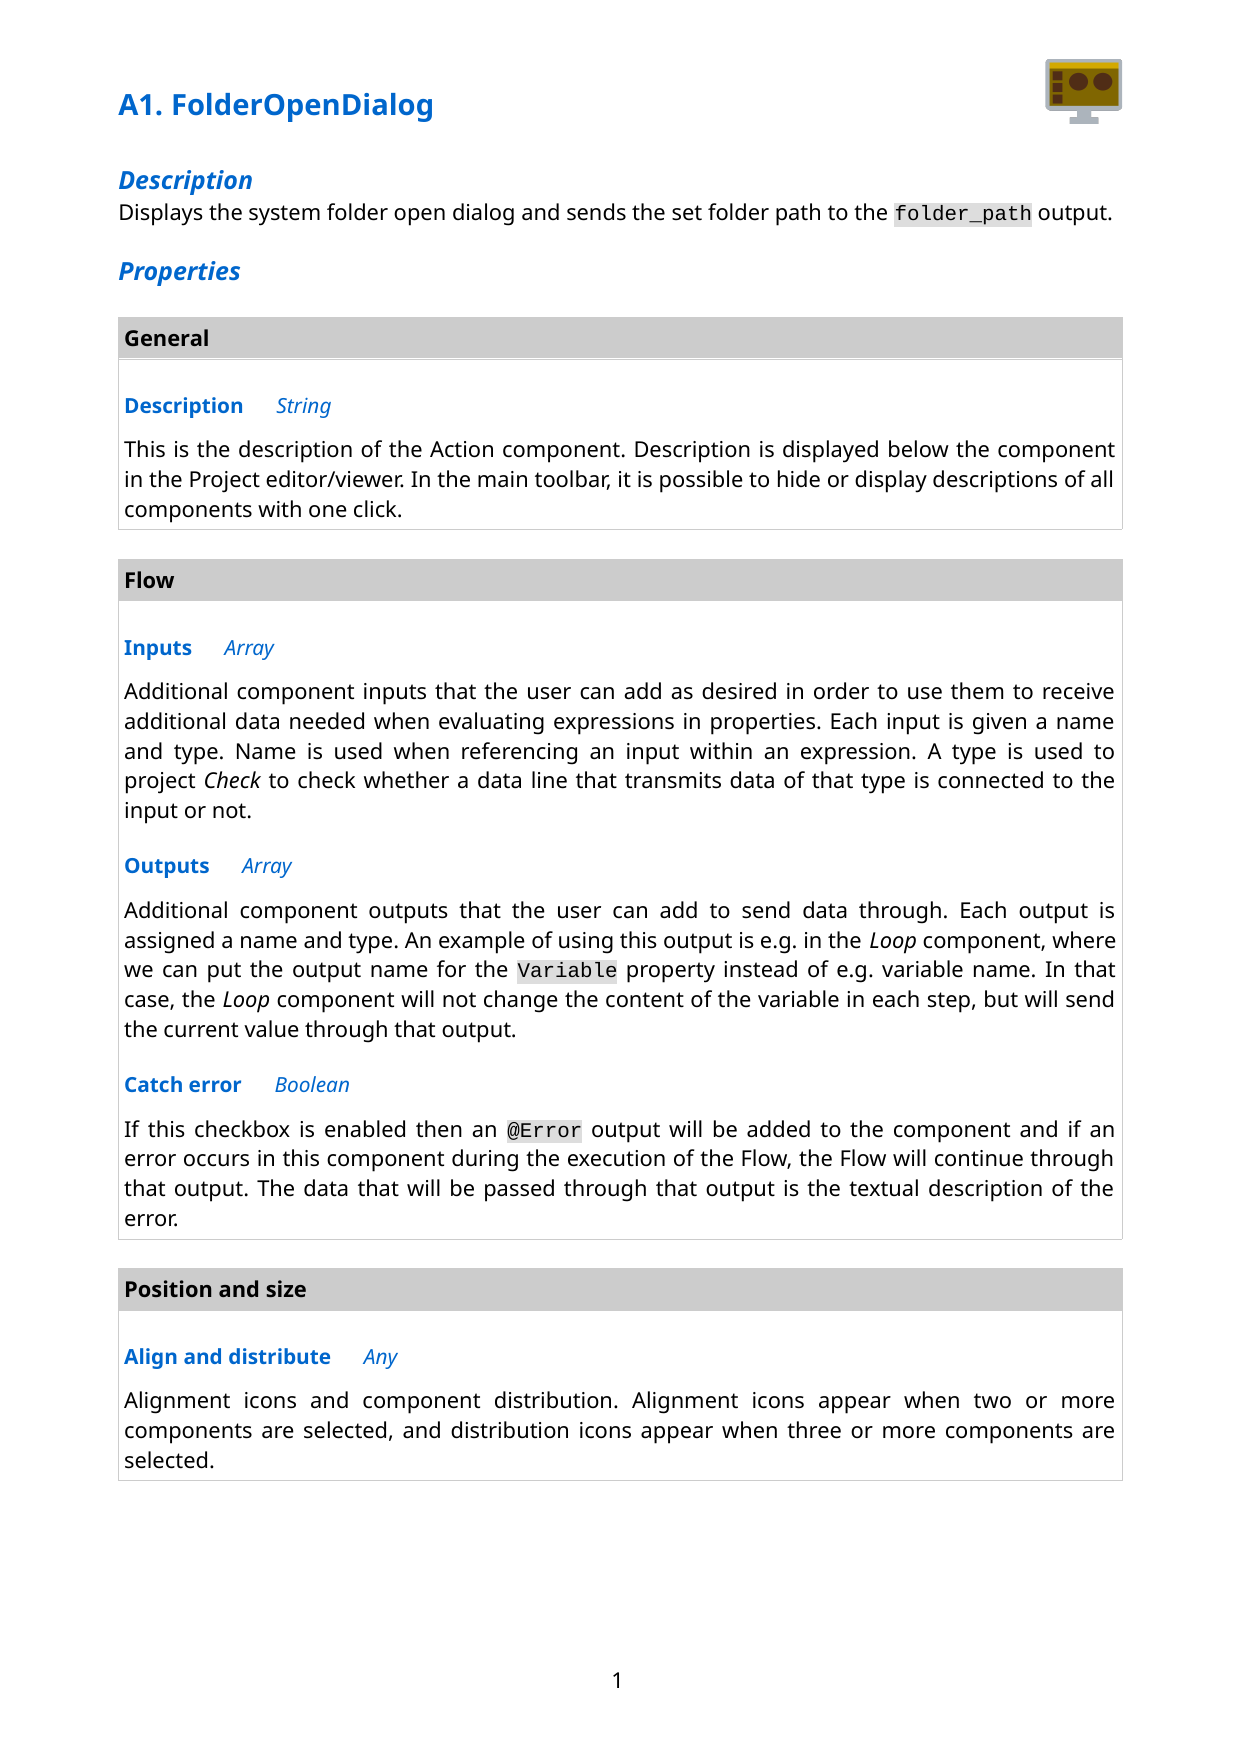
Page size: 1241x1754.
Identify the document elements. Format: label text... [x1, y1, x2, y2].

picture [1045, 59, 1123, 124]
table_cell Description String This is the description of the Action component. Description is displayed below the component in the Project editor/viewer. In the main toolbar, it is possible to hide or display descriptions of all components with one click. [119, 360, 1122, 529]
table_cell Inputs Array Additional component inputs that the user can add as desired in order to use them to receive additional data needed when evaluating expressions in properties. Each input is given a name and type. Name is used when referencing an input within an expression. A type is used to project Check to check whether a data line that transmits data of that type is connected to the input or not. Outputs Array Additional component outputs that the user can add to send data through. Each output is assigned a name and type. An example of using this output is e.g. in the Loop component, where we can put the output name for the Variable property instead of e.g. variable name. In that case, the Loop component will not change the content of the variable in each step, but will send the current value through that output. Catch error Boolean If this checkbox is enabled then an @Error output will be added to the component and if an error occurs in this component during the execution of the Flow, the Flow will continue through that output. The data that will be passed through that output is the textual description of the error. [119, 601, 1122, 1238]
subtitle FolderOpenDialog [118, 84, 1045, 124]
table_header Flow [119, 560, 1122, 600]
table_header Position and size [119, 1269, 1122, 1310]
table_header General [119, 318, 1122, 358]
table_cell Align and distribute Any Alignment icons and component distribution. Alignment icons appear when two or more components are selected, and distribution icons appear when three or more components are selected. [119, 1311, 1122, 1480]
subtitle Properties [118, 253, 1122, 287]
subtitle Description [118, 163, 1122, 197]
text Displays the system folder open dialog and sends the set folder path to the folder_path output. [118, 197, 1122, 227]
